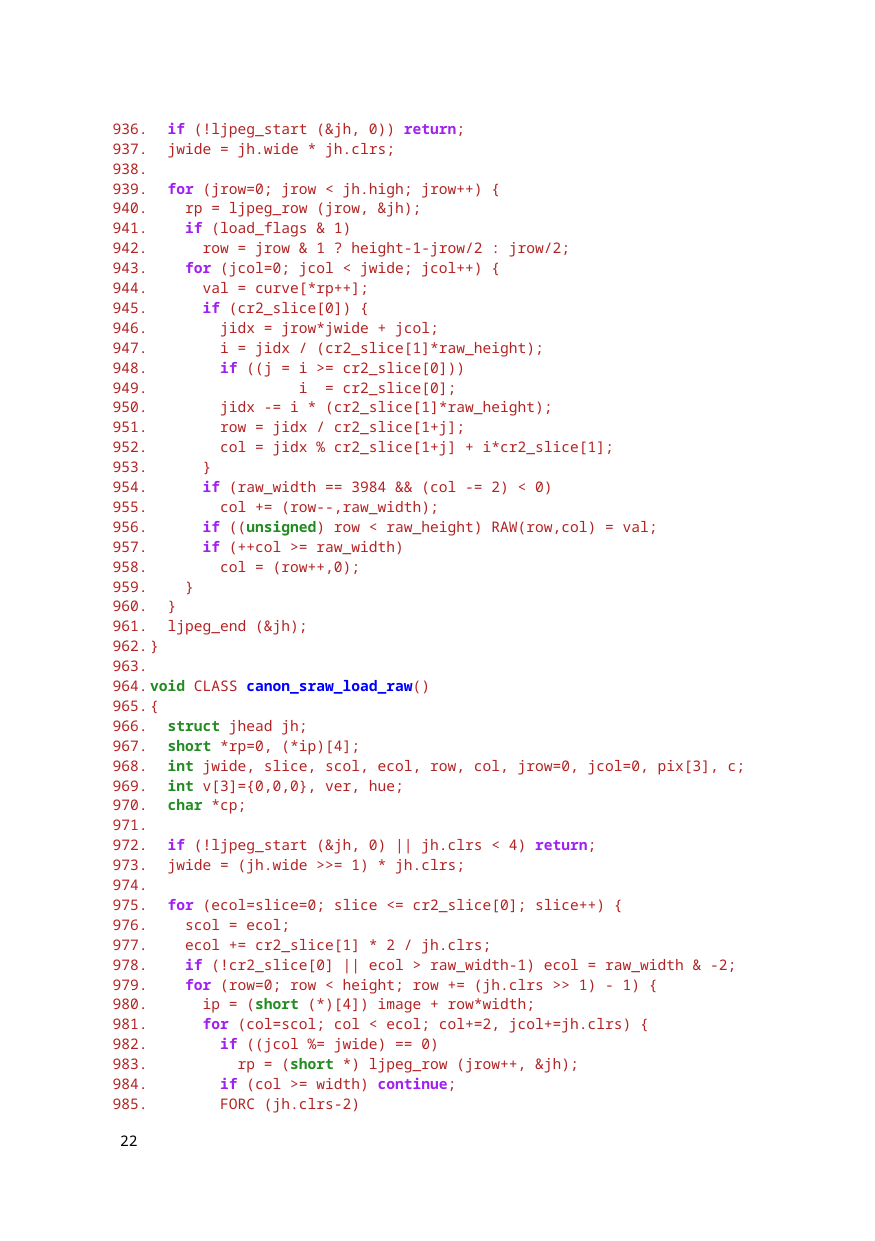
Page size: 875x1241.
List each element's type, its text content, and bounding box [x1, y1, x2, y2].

list for (col=scol; col < ecol; col+=2, jcol+=jh.clrs) { [112, 1014, 799, 1034]
list short *rp=0, (*ip)[4]; [112, 736, 799, 755]
list if (!ljpeg_start (&jh, 0)) return; [112, 119, 799, 139]
list col += (row--,raw_width); [112, 497, 799, 517]
list FORC (jh.clrs-2) [112, 1094, 799, 1113]
list row = jrow & 1 ? height-1-jrow/2 : jrow/2; [112, 238, 799, 258]
list if (col >= width) continue; [112, 1074, 799, 1094]
list ip = (short (*)[4]) image + row*width; [112, 994, 799, 1014]
list val = curve[*rp++]; [112, 278, 799, 298]
list for (jcol=0; jcol < jwide; jcol++) { [112, 258, 799, 278]
list rp = ljpeg_row (jrow, &jh); [112, 198, 799, 218]
list if (!ljpeg_start (&jh, 0) || jh.clrs < 4) return; [112, 835, 799, 855]
list rp = (short *) ljpeg_row (jrow++, &jh); [112, 1054, 799, 1074]
list if (!cr2_slice[0] || ecol > raw_width-1) ecol = raw_width & -2; [112, 954, 799, 974]
list if (cr2_slice[0]) { [112, 298, 799, 318]
list if (++col >= raw_width) [112, 537, 799, 556]
list if ((j = i >= cr2_slice[0])) [112, 357, 799, 377]
list } [112, 576, 799, 596]
list struct jhead jh; [112, 716, 799, 736]
list scol = ecol; [112, 914, 799, 934]
list row = jidx / cr2_slice[1+j]; [112, 417, 799, 437]
list if (load_flags & 1) [112, 218, 799, 238]
list col = jidx % cr2_slice[1+j] + i*cr2_slice[1]; [112, 437, 799, 457]
list i = jidx / (cr2_slice[1]*raw_height); [112, 338, 799, 357]
list } [112, 636, 799, 656]
list i = cr2_slice[0]; [112, 377, 799, 397]
list for (jrow=0; jrow < jh.high; jrow++) { [112, 178, 799, 198]
list jwide = (jh.wide >>= 1) * jh.clrs; [112, 855, 799, 875]
list int jwide, slice, scol, ecol, row, col, jrow=0, jcol=0, pix[3], c; [112, 755, 799, 775]
list jidx -= i * (cr2_slice[1]*raw_height); [112, 397, 799, 417]
list int v[3]={0,0,0}, ver, hue; [112, 775, 799, 795]
list jidx = jrow*jwide + jcol; [112, 318, 799, 338]
list for (row=0; row < height; row += (jh.clrs >> 1) - 1) { [112, 974, 799, 994]
list col = (row++,0); [112, 556, 799, 576]
list ecol += cr2_slice[1] * 2 / jh.clrs; [112, 934, 799, 954]
list jwide = jh.wide * jh.clrs; [112, 139, 799, 158]
list ljpeg_end (&jh); [112, 616, 799, 636]
list char *cp; [112, 795, 799, 815]
list if ((jcol %= jwide) == 0) [112, 1034, 799, 1054]
list for (ecol=slice=0; slice <= cr2_slice[0]; slice++) { [112, 895, 799, 914]
list if (raw_width == 3984 && (col -= 2) < 0) [112, 477, 799, 497]
list { [112, 696, 799, 716]
list if ((unsigned) row < raw_height) RAW(row,col) = val; [112, 517, 799, 537]
list } [112, 457, 799, 477]
list } [112, 596, 799, 616]
list void CLASS canon_sraw_load_raw() [112, 676, 799, 696]
